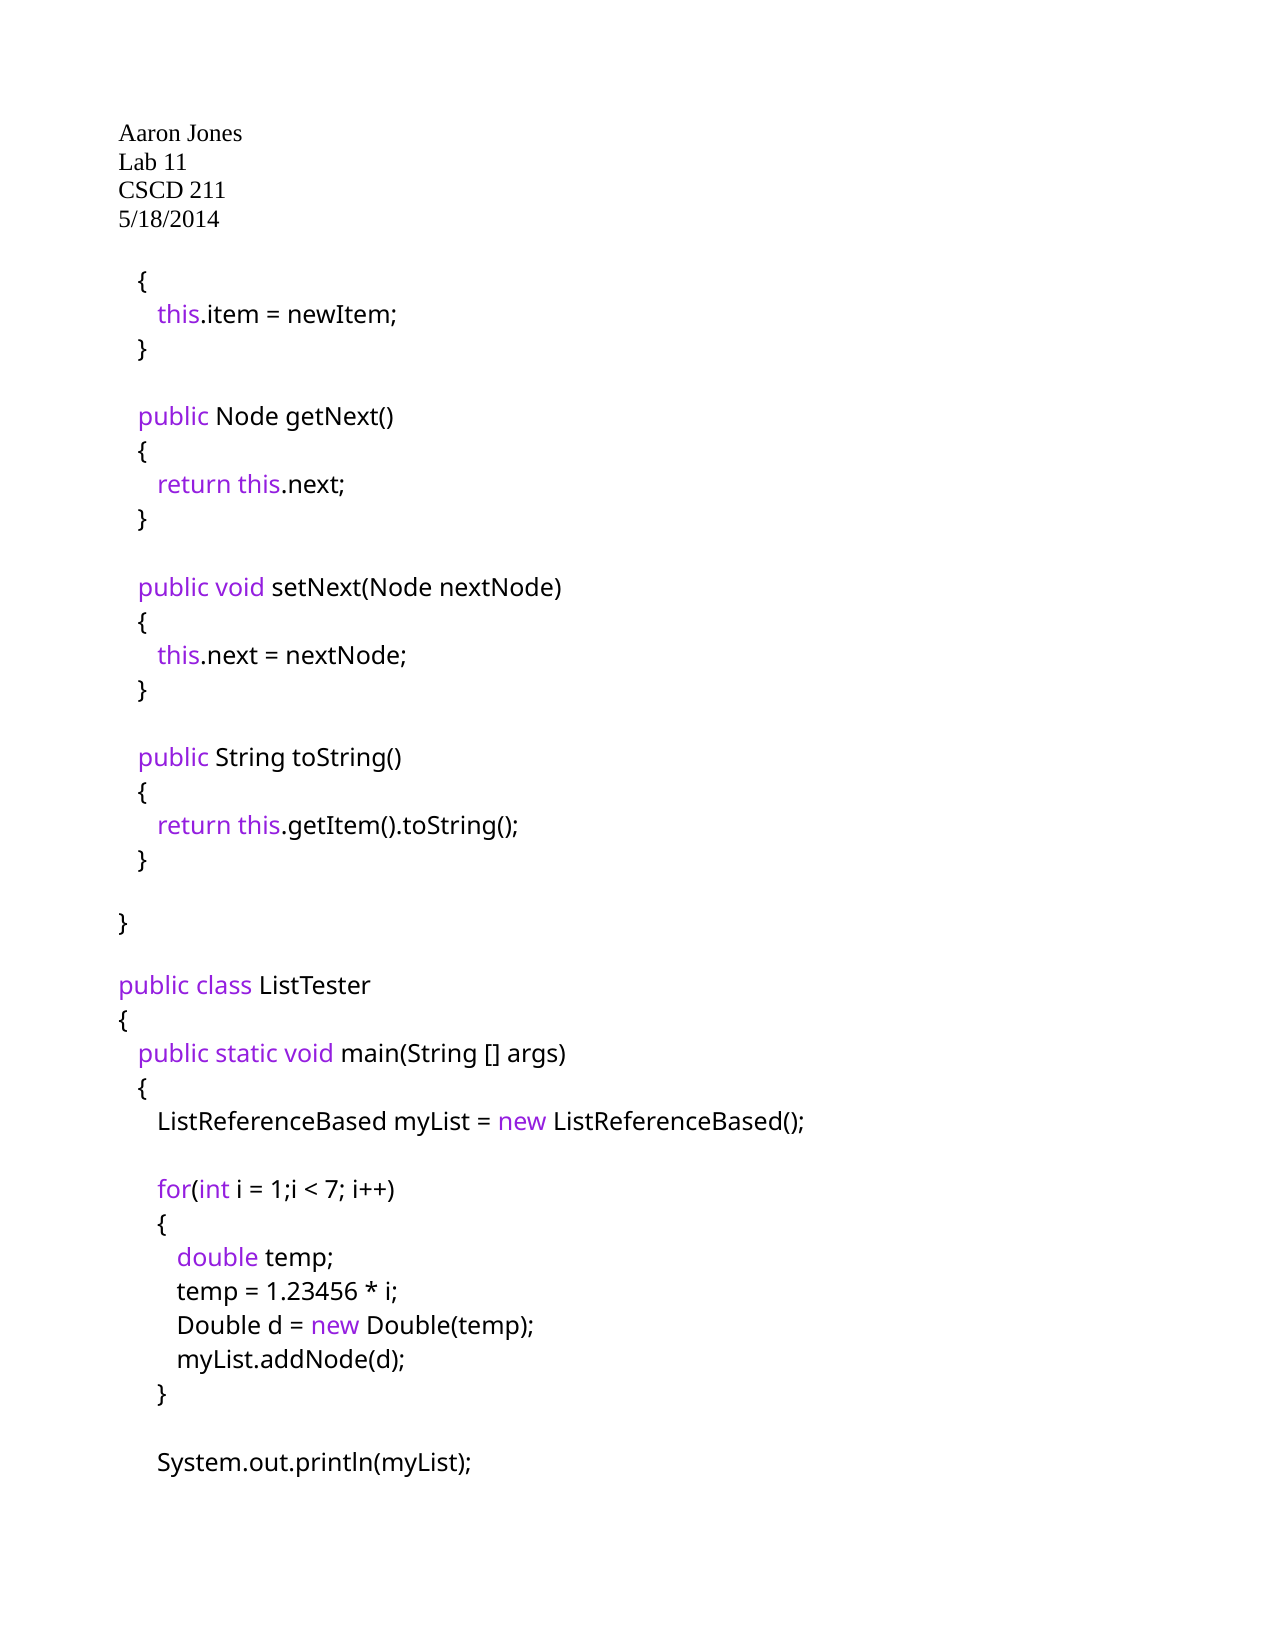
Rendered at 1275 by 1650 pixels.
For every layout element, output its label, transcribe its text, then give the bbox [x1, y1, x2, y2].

text { this.item = newItem; } public Node getNext() { return this.next; } public void setNext(Node nextNode) { this.next = nextNode; } public String toString() { return this.getItem().toString(); } } [118, 263, 1157, 938]
text public class ListTester { public static void main(String [] args) { ListReferenceBased myList = new ListReferenceBased(); for(int i = 1;i < 7; i++) { double temp; temp = 1.23456 * i; Double d = new Double(temp); myList.addNode(d); } System.out.println(myList); [118, 967, 1157, 1512]
